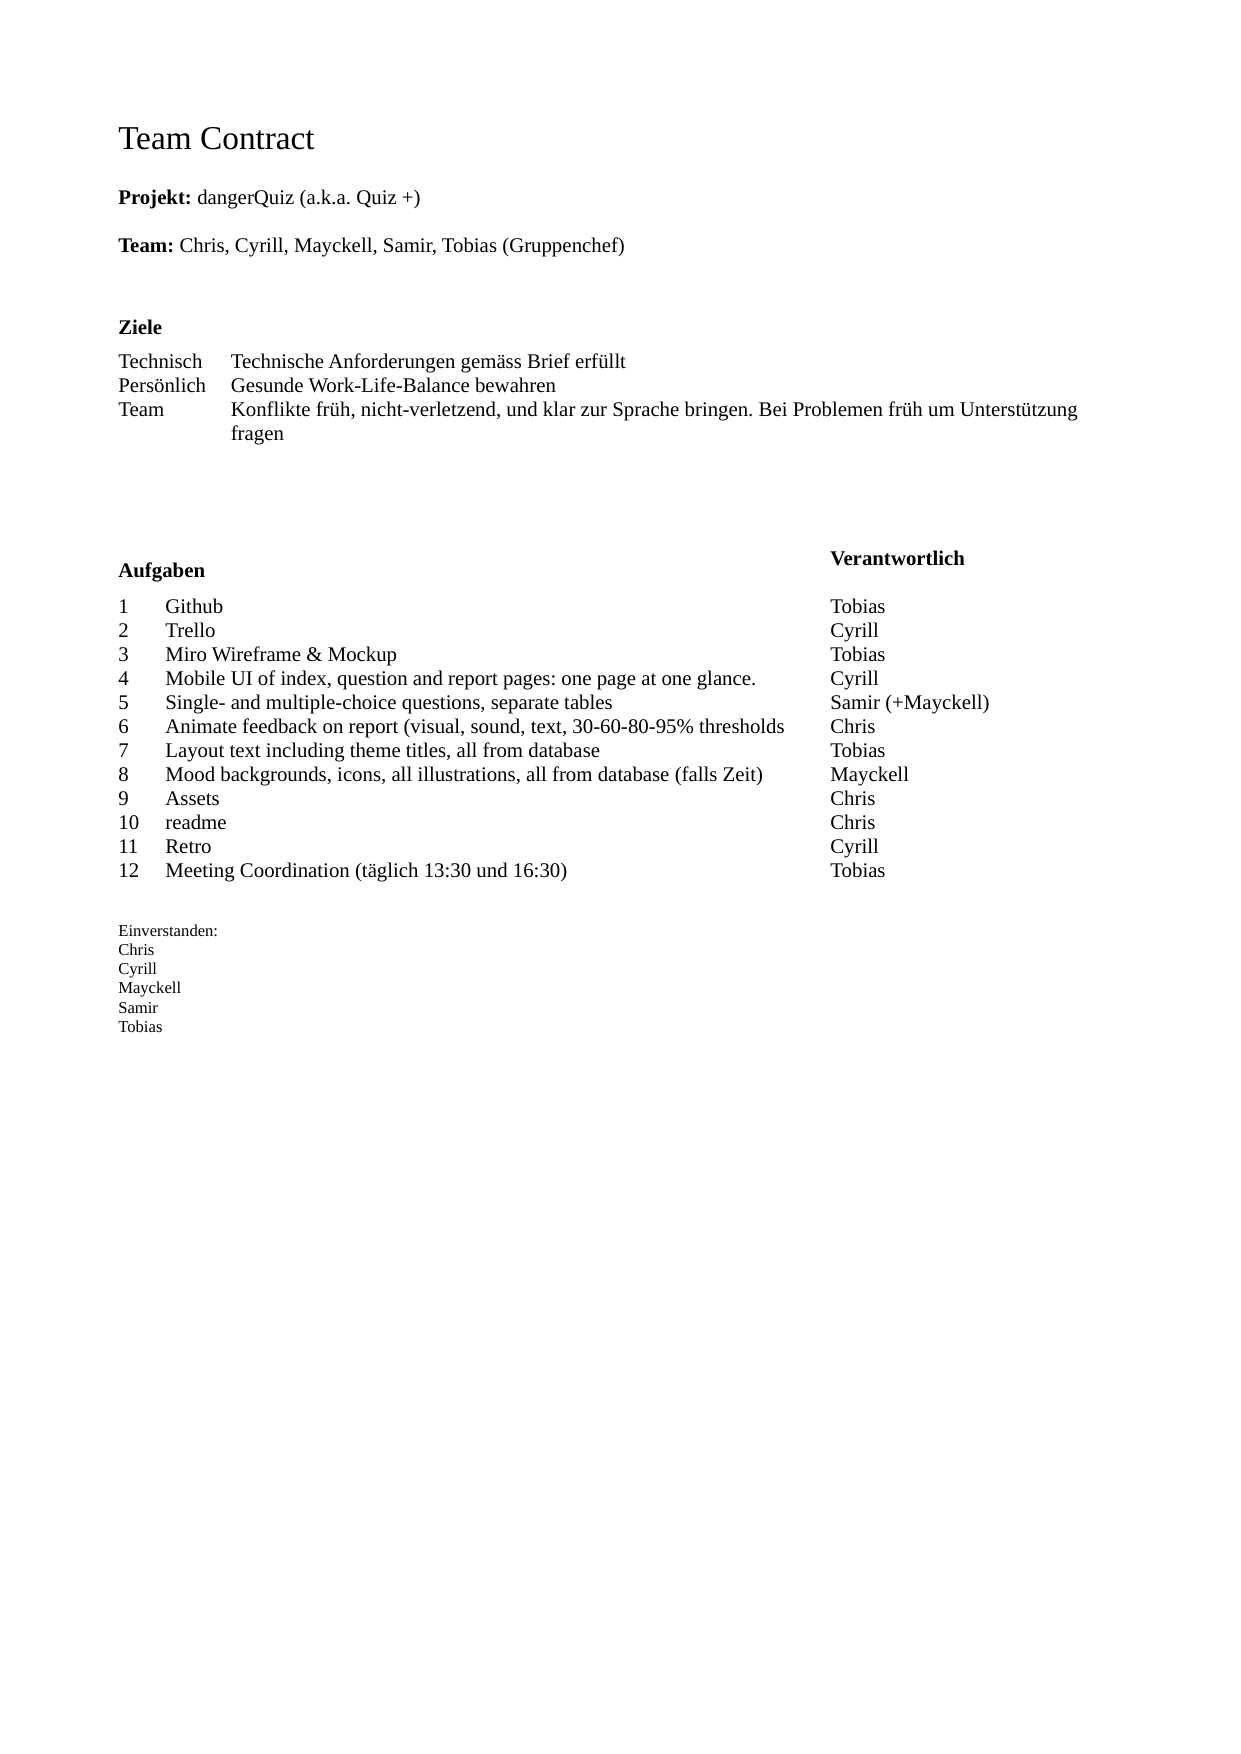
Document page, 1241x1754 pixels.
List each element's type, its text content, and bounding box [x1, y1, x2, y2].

table_cell Miro Wireframe & Mockup [165, 642, 830, 666]
table_cell Retro [165, 834, 830, 858]
text Cyrill [118, 959, 1122, 978]
table_cell Meeting Coordination (täglich 13:30 und 16:30) [165, 859, 830, 882]
table_cell Cyrill [830, 618, 1122, 642]
table_cell Tobias [830, 642, 1122, 666]
table_cell Chris [830, 786, 1122, 810]
table_cell Tobias [830, 594, 1122, 618]
table_header Ziele [118, 306, 231, 349]
table_cell Assets [165, 786, 830, 810]
text Projekt: dangerQuiz (a.k.a. Quiz +) [118, 185, 1122, 209]
table_header Aufgaben [118, 522, 830, 594]
table_cell Tobias [830, 859, 1122, 882]
text Team: Chris, Cyrill, Mayckell, Samir, Tobias (Gruppenchef) [118, 233, 1122, 257]
table_cell Technisch [118, 349, 231, 373]
table_cell 8 [118, 762, 165, 786]
text Einverstanden: [118, 921, 1122, 940]
table_cell Single- and multiple-choice questions, separate tables [165, 690, 830, 714]
table_cell 3 [118, 642, 165, 666]
table_cell 11 [118, 834, 165, 858]
table_cell Animate feedback on report (visual, sound, text, 30-60-80-95% thresholds [165, 714, 830, 738]
table_cell Cyrill [830, 666, 1122, 690]
table_cell Mayckell [830, 762, 1122, 786]
table_cell 7 [118, 738, 165, 762]
table_cell Github [165, 594, 830, 618]
table_cell 9 [118, 786, 165, 810]
text Chris [118, 940, 1122, 959]
table_header Verantwortlich [830, 522, 1122, 594]
table_cell 1 [118, 594, 165, 618]
table_cell 2 [118, 618, 165, 642]
text Mayckell [118, 978, 1122, 997]
table_cell 4 [118, 666, 165, 690]
text Tobias [118, 1017, 1122, 1036]
table_cell Trello [165, 618, 830, 642]
table_cell Technische Anforderungen gemäss Brief erfüllt [231, 349, 1122, 373]
text Samir [118, 997, 1122, 1017]
table_cell Samir (+Mayckell) [830, 690, 1122, 714]
table_cell Chris [830, 714, 1122, 738]
table_cell Layout text including theme titles, all from database [165, 738, 830, 762]
table_cell 12 [118, 859, 165, 882]
table_cell Cyrill [830, 834, 1122, 858]
table_cell 6 [118, 714, 165, 738]
table_cell 5 [118, 690, 165, 714]
table_cell Chris [830, 810, 1122, 834]
table_cell Mobile UI of index, question and report pages: one page at one glance. [165, 666, 830, 690]
table_cell Persönlich [118, 373, 231, 397]
table_header [231, 306, 1122, 349]
table_cell 10 [118, 810, 165, 834]
table_cell Mood backgrounds, icons, all illustrations, all from database (falls Zeit) [165, 762, 830, 786]
table_cell Team [118, 397, 231, 445]
table_cell Konflikte früh, nicht-verletzend, und klar zur Sprache bringen. Bei Problemen früh um Unterstützung fragen [231, 397, 1122, 445]
table_cell Gesunde Work-Life-Balance bewahren [231, 373, 1122, 397]
table_cell Tobias [830, 738, 1122, 762]
text Team Contract [118, 118, 1122, 156]
table_cell readme [165, 810, 830, 834]
